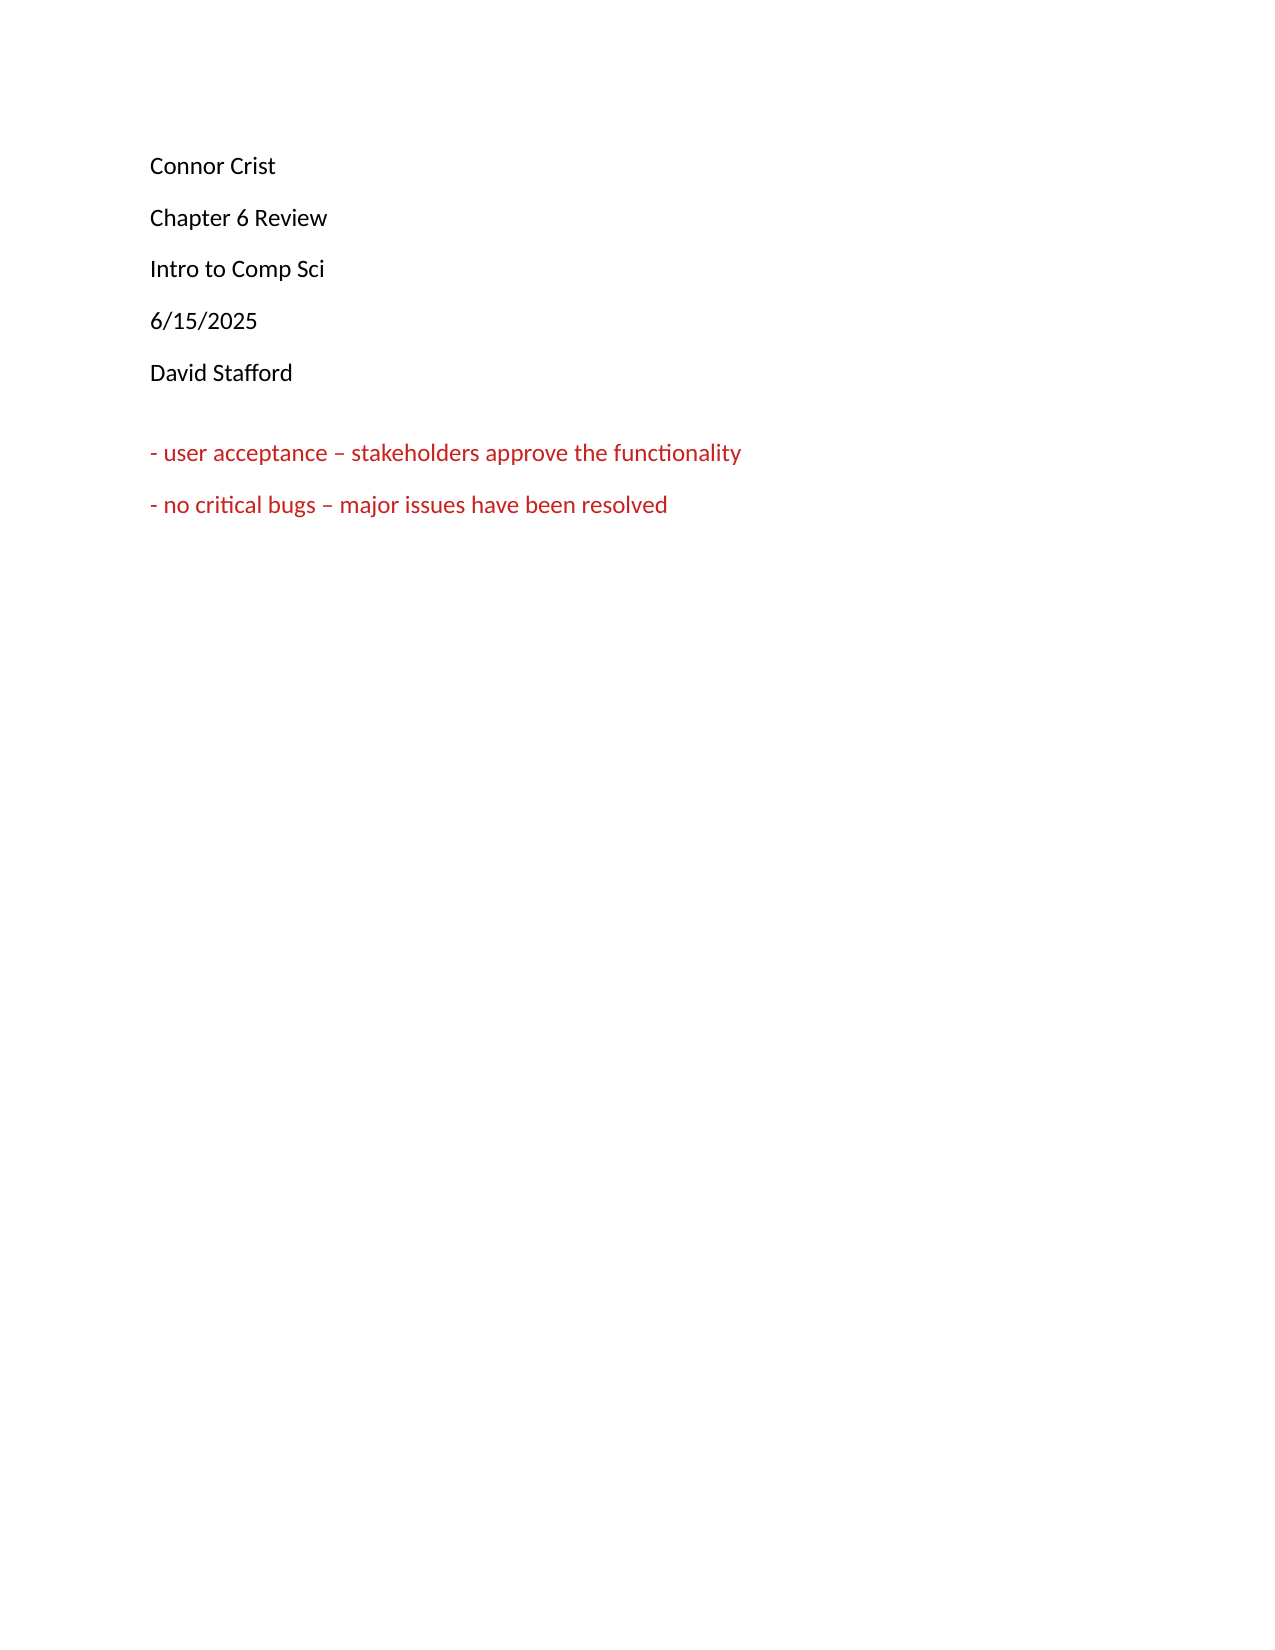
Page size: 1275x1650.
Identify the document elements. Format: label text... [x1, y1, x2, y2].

text - user acceptance – stakeholders approve the functionality [150, 438, 1125, 468]
text - no critical bugs – major issues have been resolved [150, 489, 1125, 520]
